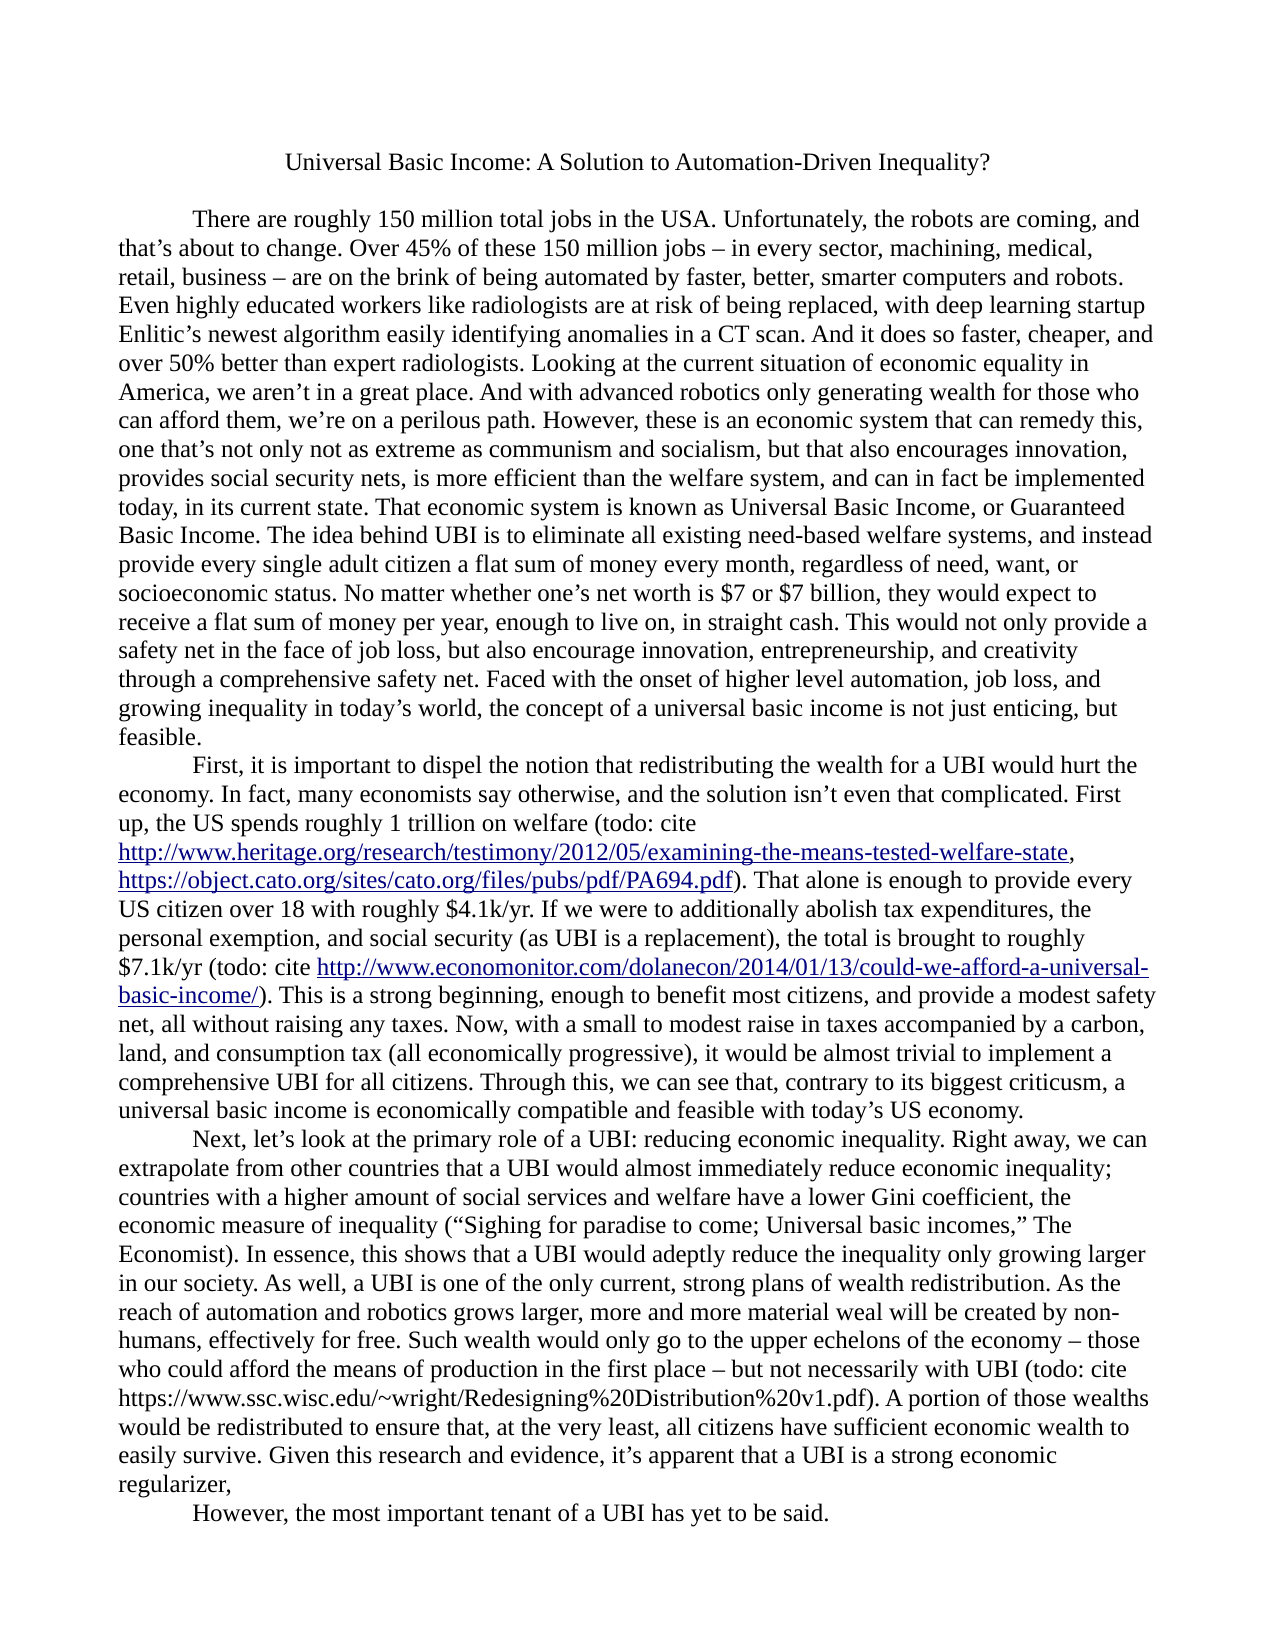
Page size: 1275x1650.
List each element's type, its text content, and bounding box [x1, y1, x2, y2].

text Universal Basic Income: A Solution to Automation-Driven Inequality? [118, 147, 1157, 176]
text First, it is important to dispel the notion that redistributing the wealth for a UBI would hurt the economy. In fact, many economists say otherwise, and the solution isn’t even that complicated. First up, the US spends roughly 1 trillion on welfare (todo: cite http://www.heritage.org/research/testimony/2012/05/examining-the-means-tested-welfare-state, https://object.cato.org/sites/cato.org/files/pubs/pdf/PA694.pdf). That alone is enough to provide every US citizen over 18 with roughly $4.1k/yr. If we were to additionally abolish tax expenditures, the personal exemption, and social security (as UBI is a replacement), the total is brought to roughly $7.1k/yr (todo: cite http://www.economonitor.com/dolanecon/2014/01/13/could-we-afford-a-universal-basic-income/). This is a strong beginning, enough to benefit most citizens, and provide a modest safety net, all without raising any taxes. Now, with a small to modest raise in taxes accompanied by a carbon, land, and consumption tax (all economically progressive), it would be almost trivial to implement a comprehensive UBI for all citizens. Through this, we can see that, contrary to its biggest criticusm, a universal basic income is economically compatible and feasible with today’s US economy. [118, 751, 1157, 1124]
text There are roughly 150 million total jobs in the USA. Unfortunately, the robots are coming, and that’s about to change. Over 45% of these 150 million jobs – in every sector, machining, medical, retail, business – are on the brink of being automated by faster, better, smarter computers and robots. Even highly educated workers like radiologists are at risk of being replaced, with deep learning startup Enlitic’s newest algorithm easily identifying anomalies in a CT scan. And it does so faster, cheaper, and over 50% better than expert radiologists. Looking at the current situation of economic equality in America, we aren’t in a great place. And with advanced robotics only generating wealth for those who can afford them, we’re on a perilous path. However, these is an economic system that can remedy this, one that’s not only not as extreme as communism and socialism, but that also encourages innovation, provides social security nets, is more efficient than the welfare system, and can in fact be implemented today, in its current state. That economic system is known as Universal Basic Income, or Guaranteed Basic Income. The idea behind UBI is to eliminate all existing need-based welfare systems, and instead provide every single adult citizen a flat sum of money every month, regardless of need, want, or socioeconomic status. No matter whether one’s net worth is $7 or $7 billion, they would expect to receive a flat sum of money per year, enough to live on, in straight cash. This would not only provide a safety net in the face of job loss, but also encourage innovation, entrepreneurship, and creativity through a comprehensive safety net. Faced with the onset of higher level automation, job loss, and growing inequality in today’s world, the concept of a universal basic income is not just enticing, but feasible. [118, 204, 1157, 751]
text However, the most important tenant of a UBI has yet to be said. [118, 1498, 1157, 1527]
text Next, let’s look at the primary role of a UBI: reducing economic inequality. Right away, we can extrapolate from other countries that a UBI would almost immediately reduce economic inequality; countries with a higher amount of social services and welfare have a lower Gini coefficient, the economic measure of inequality (“Sighing for paradise to come; Universal basic incomes,” The Economist). In essence, this shows that a UBI would adeptly reduce the inequality only growing larger in our society. As well, a UBI is one of the only current, strong plans of wealth redistribution. As the reach of automation and robotics grows larger, more and more material weal will be created by non-humans, effectively for free. Such wealth would only go to the upper echelons of the economy – those who could afford the means of production in the first place – but not necessarily with UBI (todo: cite https://www.ssc.wisc.edu/~wright/Redesigning%20Distribution%20v1.pdf). A portion of those wealths would be redistributed to ensure that, at the very least, all citizens have sufficient economic wealth to easily survive. Given this research and evidence, it’s apparent that a UBI is a strong economic regularizer, [118, 1124, 1157, 1498]
